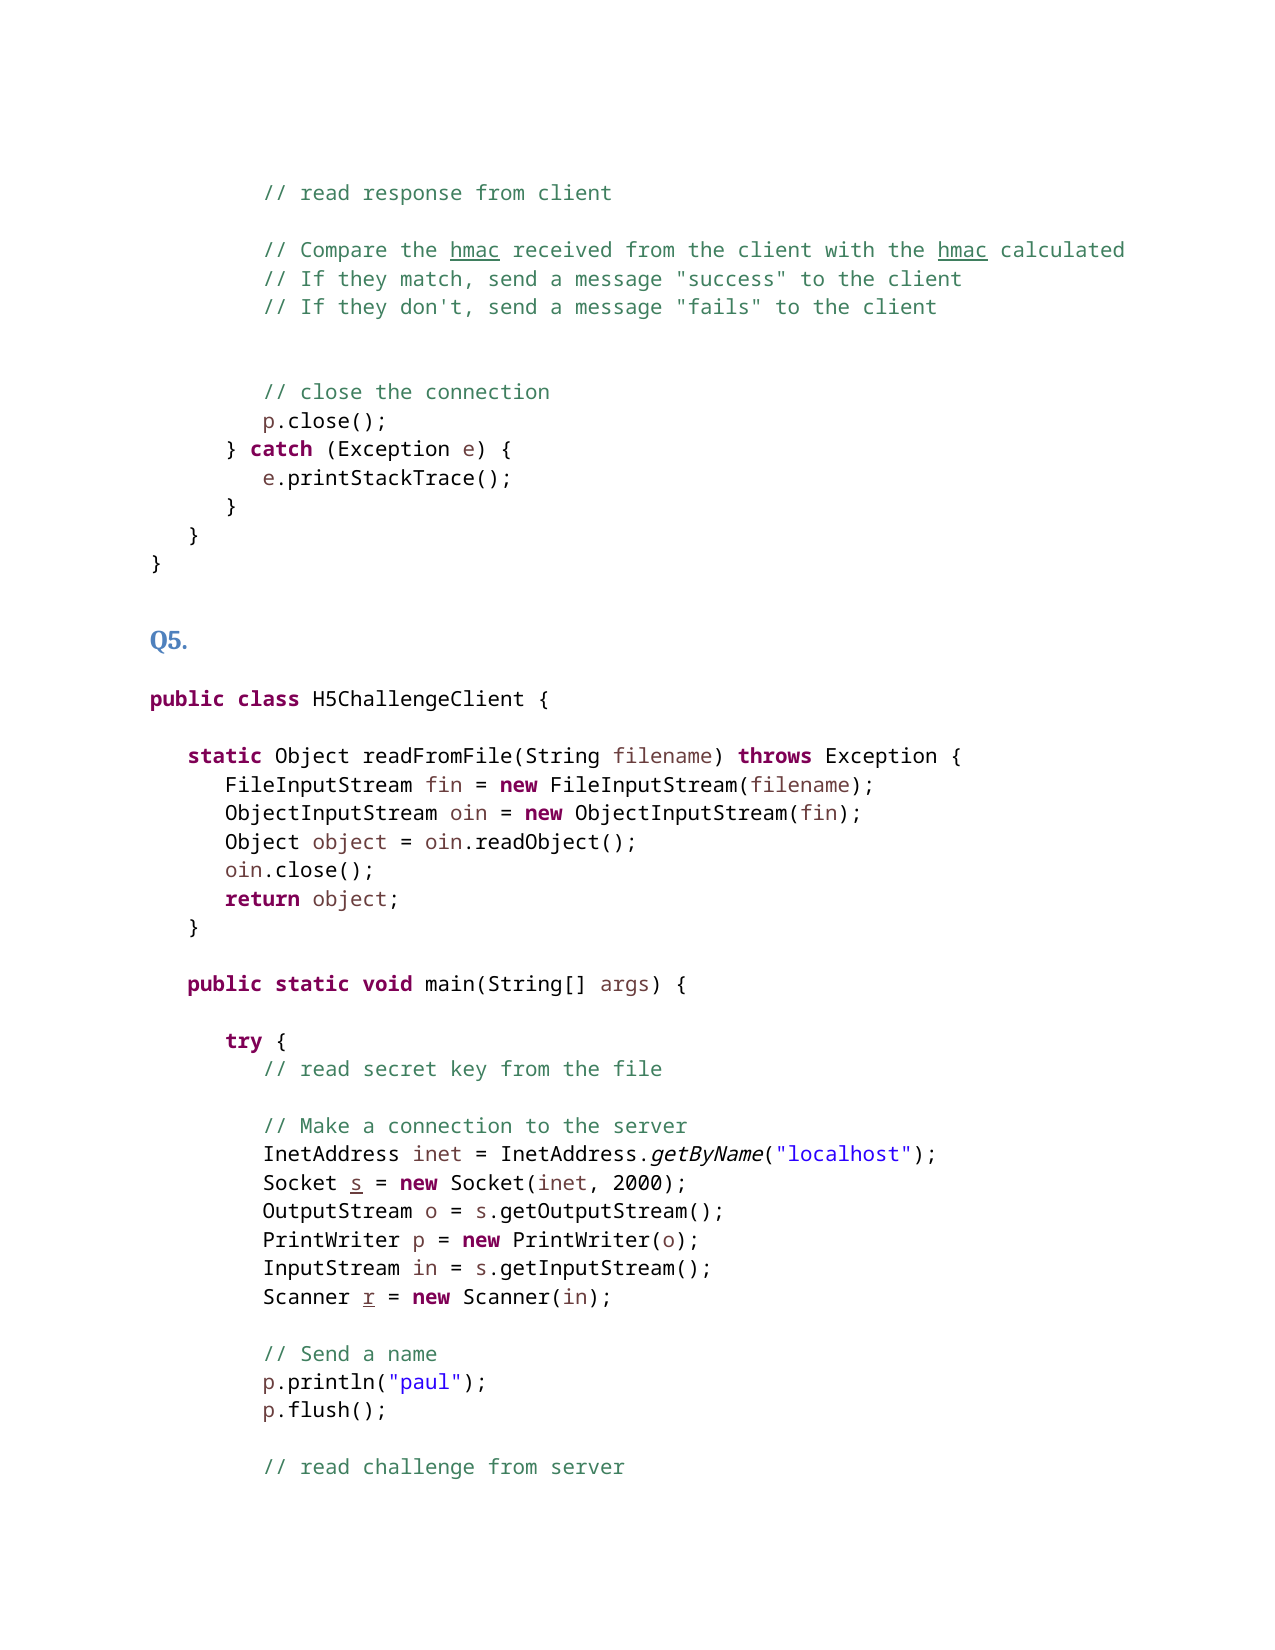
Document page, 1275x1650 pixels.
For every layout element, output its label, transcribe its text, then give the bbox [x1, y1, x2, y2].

text try { [150, 1026, 1125, 1054]
text // Send a name [150, 1339, 1125, 1367]
text // read secret key from the file [150, 1054, 1125, 1083]
text } [150, 520, 1125, 548]
text InetAddress inet = InetAddress.getByName("localhost"); [150, 1139, 1125, 1168]
text return object; [150, 884, 1125, 912]
text Object object = oin.readObject(); [150, 827, 1125, 855]
subtitle Q5. [150, 625, 1125, 657]
text InputStream in = s.getInputStream(); [150, 1253, 1125, 1282]
text // close the connection [150, 377, 1125, 406]
text static Object readFromFile(String filename) throws Exception { [150, 741, 1125, 770]
text p.println("paul"); [150, 1367, 1125, 1396]
text // If they don't, send a message "fails" to the client [150, 292, 1125, 321]
text e.printStackTrace(); [150, 463, 1125, 491]
text } [150, 912, 1125, 941]
text Socket s = new Socket(inet, 2000); [150, 1168, 1125, 1196]
text // Compare the hmac received from the client with the hmac calculated [150, 235, 1125, 264]
text ObjectInputStream oin = new ObjectInputStream(fin); [150, 798, 1125, 827]
text Scanner r = new Scanner(in); [150, 1282, 1125, 1310]
text OutputStream o = s.getOutputStream(); [150, 1196, 1125, 1225]
text PrintWriter p = new PrintWriter(o); [150, 1225, 1125, 1253]
text FileInputStream fin = new FileInputStream(filename); [150, 770, 1125, 798]
text } [150, 491, 1125, 520]
text // Make a connection to the server [150, 1111, 1125, 1139]
text // read challenge from server [150, 1452, 1125, 1481]
text } [150, 548, 1125, 577]
text p.flush(); [150, 1396, 1125, 1424]
text oin.close(); [150, 855, 1125, 884]
text // read response from client [150, 178, 1125, 207]
text public class H5ChallengeClient { [150, 684, 1125, 713]
text // If they match, send a message "success" to the client [150, 264, 1125, 292]
text p.close(); [150, 406, 1125, 434]
text public static void main(String[] args) { [150, 969, 1125, 997]
text } catch (Exception e) { [150, 434, 1125, 463]
